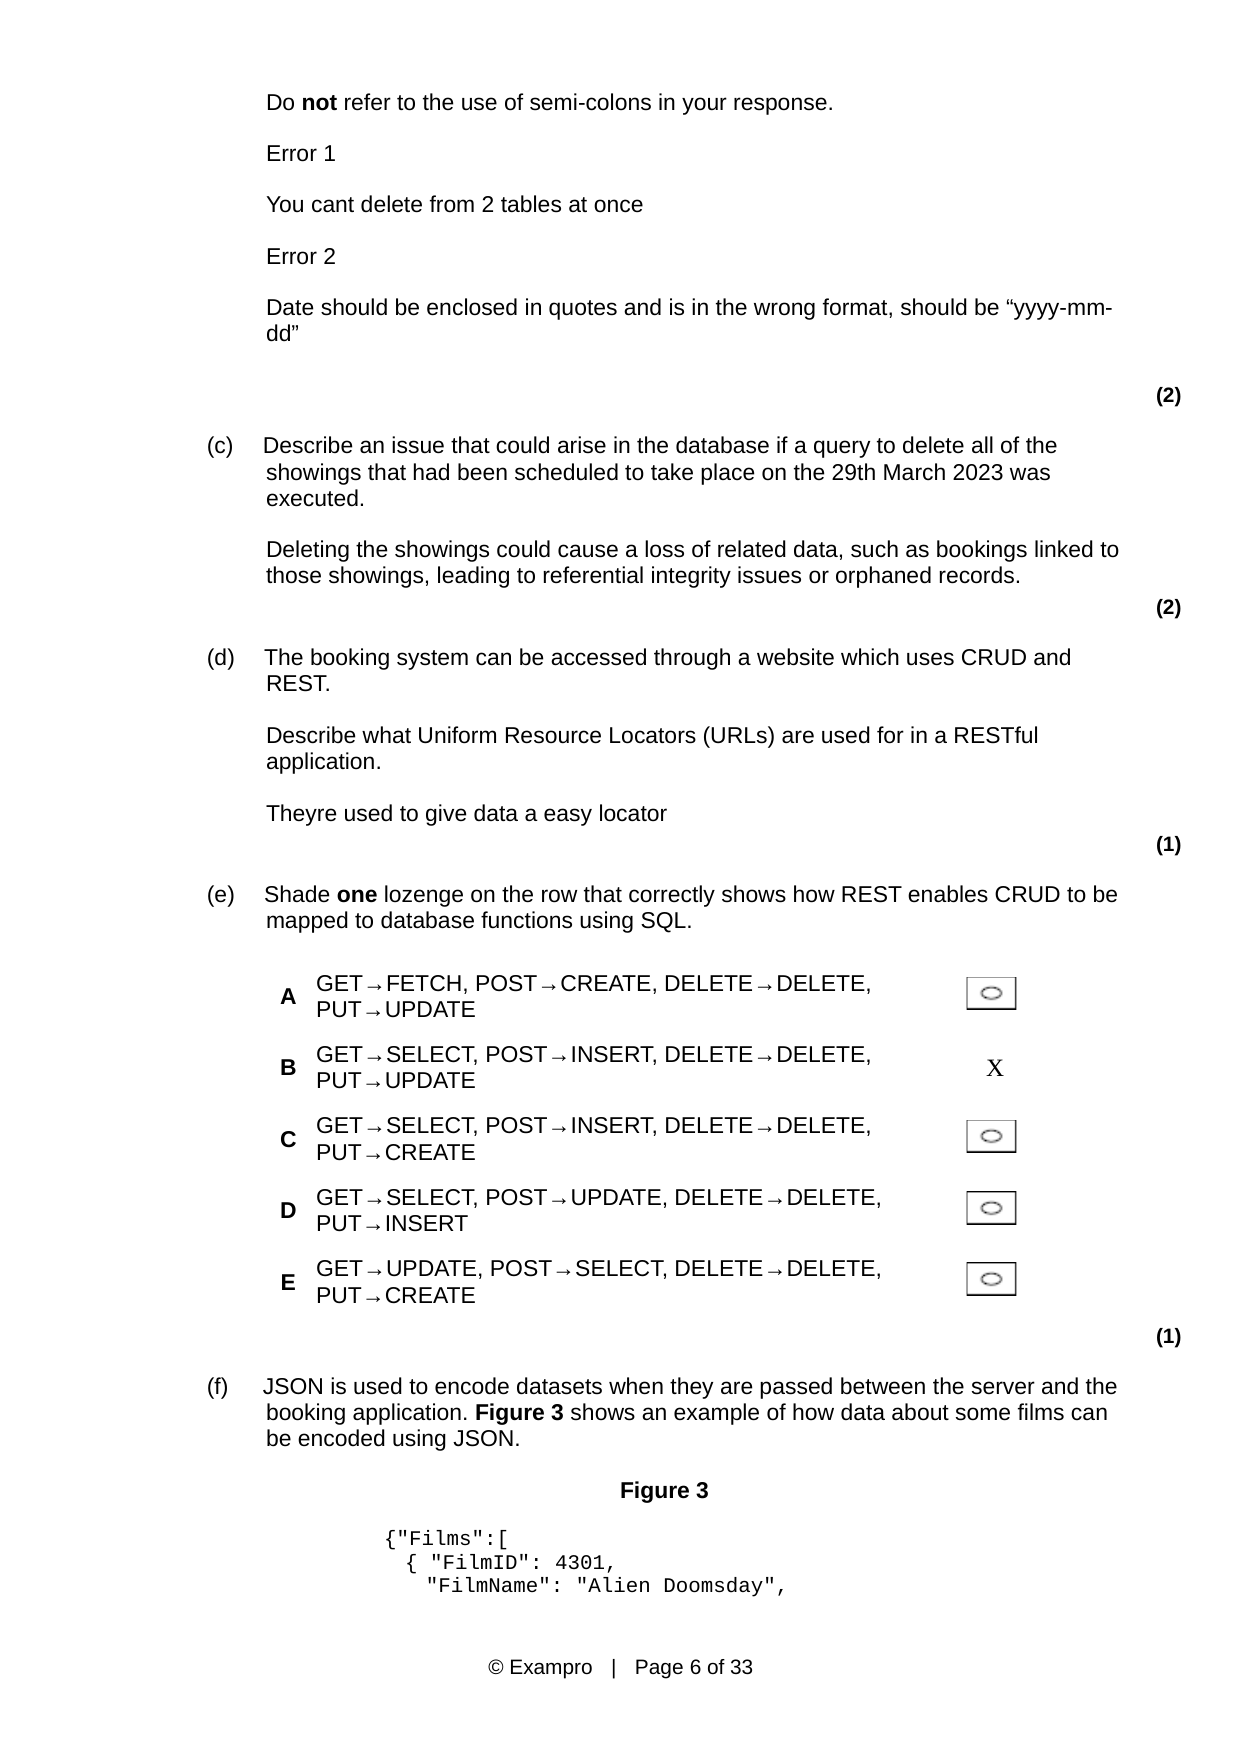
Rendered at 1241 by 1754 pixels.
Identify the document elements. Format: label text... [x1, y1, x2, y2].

text Error 2 [266, 243, 1122, 269]
table_cell GET→UPDATE, POST→SELECT, DELETE→DELETE, PUT→CREATE [310, 1246, 947, 1317]
text (d) The booking system can be accessed through a website which uses CRUD and REST. [207, 644, 1122, 697]
text Error 1 [266, 140, 1122, 166]
table_cell C [266, 1103, 309, 1174]
text (2) [148, 595, 1181, 619]
table_cell [947, 1103, 1043, 1174]
text "FilmName": "Alien Doomsday", [384, 1575, 1122, 1599]
text {"Films":[ [384, 1528, 1122, 1552]
text (f) JSON is used to encode datasets when they are passed between the server and the booking application. Figure 3 shows an example of how data about some films can be encoded using JSON. [207, 1373, 1122, 1452]
table_cell GET→SELECT, POST→INSERT, DELETE→DELETE, PUT→UPDATE [310, 1032, 947, 1103]
text Figure 3 [148, 1477, 1181, 1503]
table_header GET→FETCH, POST→CREATE, DELETE→DELETE, PUT→UPDATE [310, 960, 947, 1032]
text Deleting the showings could cause a loss of related data, such as bookings linked to those showings, leading to referential integrity issues or orphaned records. [266, 536, 1122, 589]
text (2) [148, 383, 1181, 407]
table_cell [947, 1175, 1043, 1246]
text Date should be enclosed in quotes and is in the wrong format, should be “yyyy-mm-dd” [266, 294, 1122, 347]
picture [966, 1262, 1017, 1296]
table_cell E [266, 1246, 309, 1317]
text Describe what Uniform Resource Locators (URLs) are used for in a RESTful application. [266, 722, 1122, 774]
text You cant delete from 2 tables at once [266, 191, 1122, 218]
table_cell X [947, 1032, 1043, 1103]
text (1) [148, 832, 1181, 856]
text (c) Describe an issue that could arise in the database if a query to delete all of the showings that had been scheduled to take place on the 29th March 2023 was executed. [207, 432, 1122, 511]
text Theyre used to give data a easy locator [266, 799, 1122, 826]
table_cell [947, 1246, 1043, 1317]
text { "FilmID": 4301, [384, 1552, 1122, 1575]
table_header A [266, 960, 309, 1032]
table_header [947, 960, 1043, 1032]
table_cell B [266, 1032, 309, 1103]
text Do not refer to the use of semi-colons in your response. [266, 88, 1122, 115]
text (e) Shade one lozenge on the row that correctly shows how REST enables CRUD to be mapped to database functions using SQL. [207, 881, 1122, 934]
table_cell GET→SELECT, POST→INSERT, DELETE→DELETE, PUT→CREATE [310, 1103, 947, 1174]
text (1) [148, 1324, 1181, 1348]
picture [966, 977, 1017, 1010]
table_cell GET→SELECT, POST→UPDATE, DELETE→DELETE, PUT→INSERT [310, 1175, 947, 1246]
picture [966, 1191, 1017, 1225]
table_cell D [266, 1175, 309, 1246]
picture [966, 1120, 1017, 1153]
